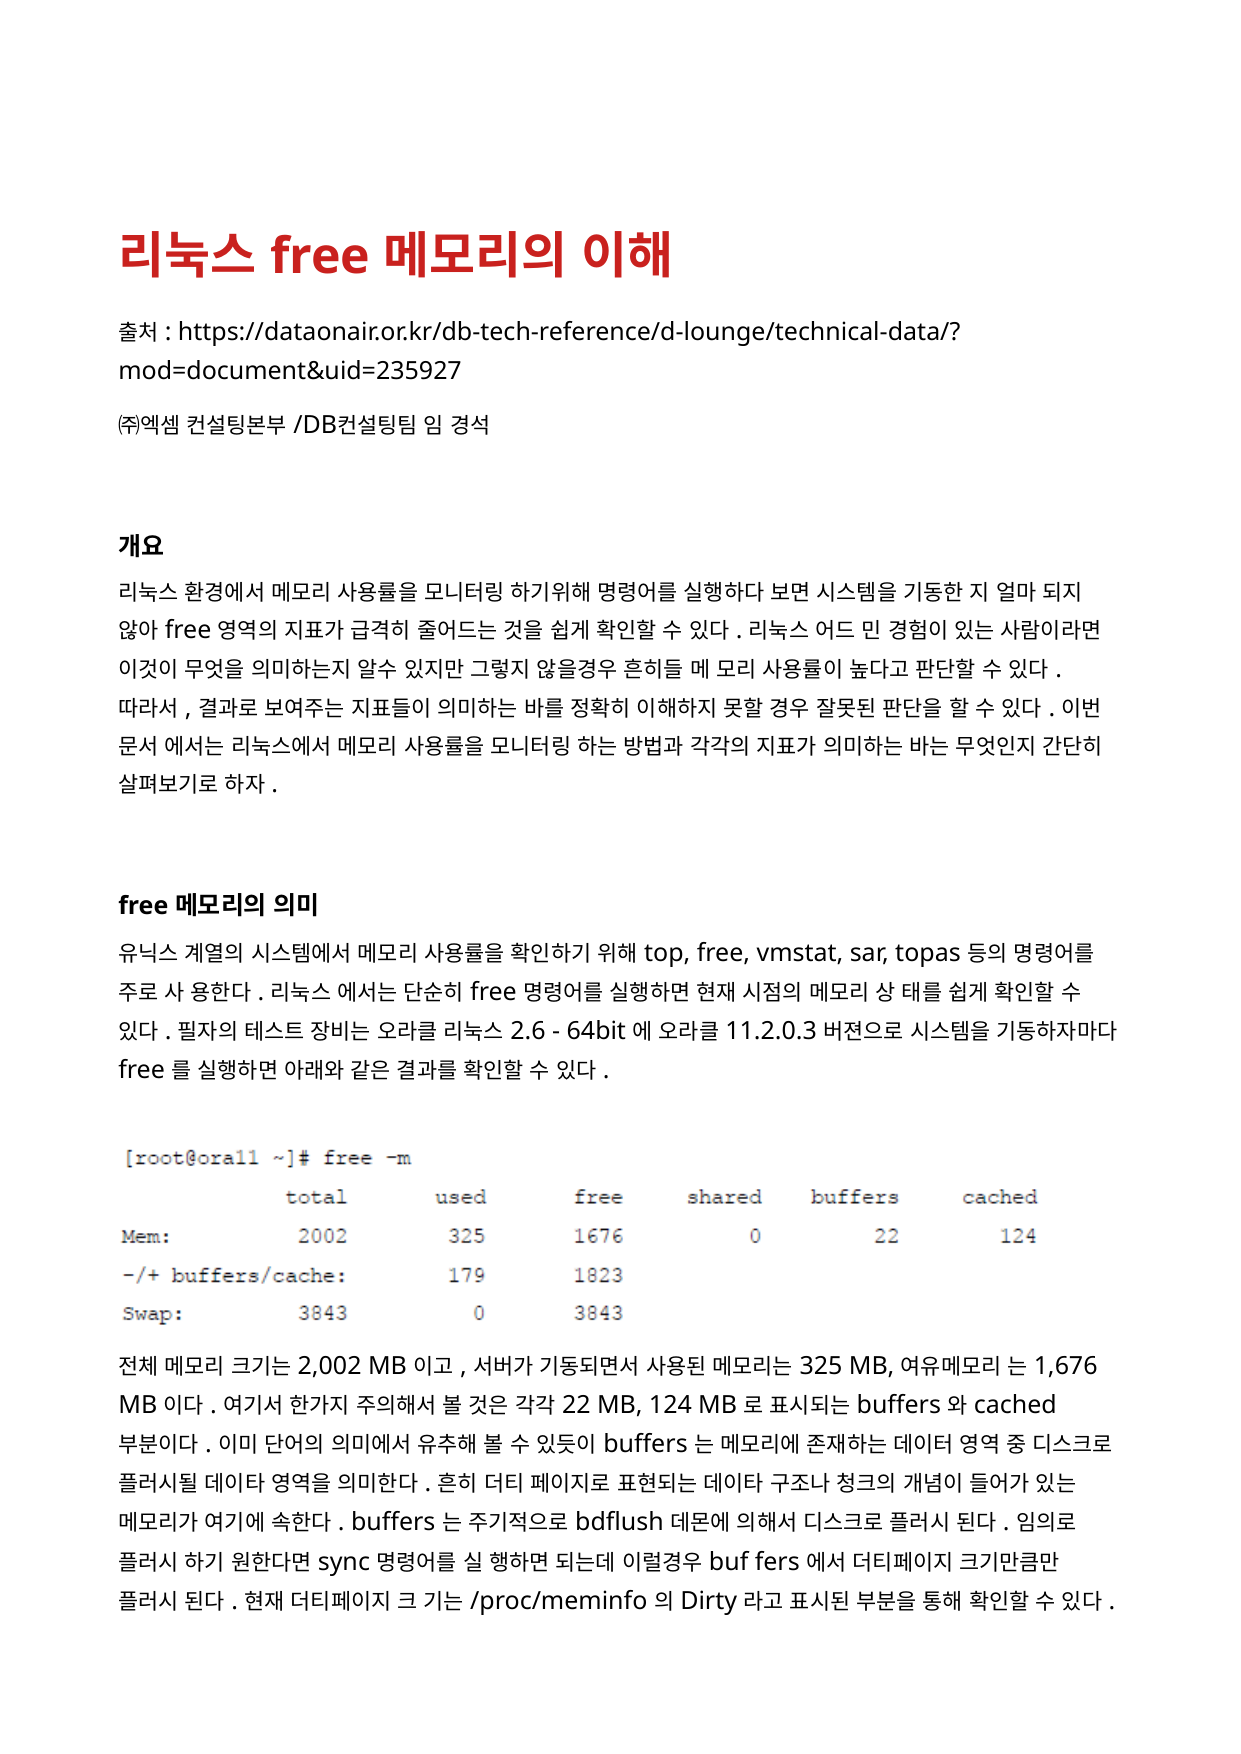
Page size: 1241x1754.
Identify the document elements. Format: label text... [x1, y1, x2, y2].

subtitle free 메모리의 의미 [118, 886, 1122, 922]
text 리눅스 free 메모리의 이해 [118, 215, 1122, 288]
text ㈜엑셈 컨설팅본부 /DB컨설팅팀 임 경석 [118, 406, 1122, 440]
picture [118, 1144, 1045, 1328]
text 유닉스 계열의 시스템에서 메모리 사용률을 확인하기 위해 top, free, vmstat, sar, topas 등의 명령어를 주로 사 용한다 . 리눅스 에서는 단순히 free 명령어를 실행하면 현재 시점의 메모리 상 태를 쉽게 확인할 수 있다 . 필자의 테스트 장비는 오라클 리눅스 2.6 - 64bit 에 오라클 11.2.0.3 버젼으로 시스템을 기동하자마다 free 를 실행하면 아래와 같은 결과를 확인할 수 있다 . [118, 934, 1122, 1086]
subtitle 개요 [118, 526, 1122, 562]
text 리눅스 환경에서 메모리 사용률을 모니터링 하기위해 명령어를 실행하다 보면 시스템을 기동한 지 얼마 되지 않아 free 영역의 지표가 급격히 줄어드는 것을 쉽게 확인할 수 있다 . 리눅스 어드 민 경험이 있는 사람이라면 이것이 무엇을 의미하는지 알수 있지만 그렇지 않을경우 흔히들 메 모리 사용률이 높다고 판단할 수 있다 . 따라서 , 결과로 보여주는 지표들이 의미하는 바를 정확히 이해하지 못할 경우 잘못된 판단을 할 수 있다 . 이번 문서 에서는 리눅스에서 메모리 사용률을 모니터링 하는 방법과 각각의 지표가 의미하는 바는 무엇인지 간단히 살펴보기로 하자 . [118, 575, 1122, 800]
text 출처 : https://dataonair.or.kr/db-tech-reference/d-lounge/technical-data/?mod=document&uid=235927 [118, 313, 1122, 387]
text 전체 메모리 크기는 2,002 MB 이고 , 서버가 기동되면서 사용된 메모리는 325 MB, 여유메모리 는 1,676 MB 이다 . 여기서 한가지 주의해서 볼 것은 각각 22 MB, 124 MB 로 표시되는 buffers 와 cached 부분이다 . 이미 단어의 의미에서 유추해 볼 수 있듯이 buffers 는 메모리에 존재하는 데이터 영역 중 디스크로 플러시될 데이타 영역을 의미한다 . 흔히 더티 페이지로 표현되는 데이타 구조나 청크의 개념이 들어가 있는 메모리가 여기에 속한다 . buffers 는 주기적으로 bdflush 데몬에 의해서 디스크로 플러시 된다 . 임의로 플러시 하기 원한다면 sync 명령어를 실 행하면 되는데 이럴경우 buf fers 에서 더티페이지 크기만큼만 플러시 된다 . 현재 더티페이지 크 기는 /proc/meminfo 의 Dirty 라고 표시된 부분을 통해 확인할 수 있다 . [118, 1347, 1122, 1616]
